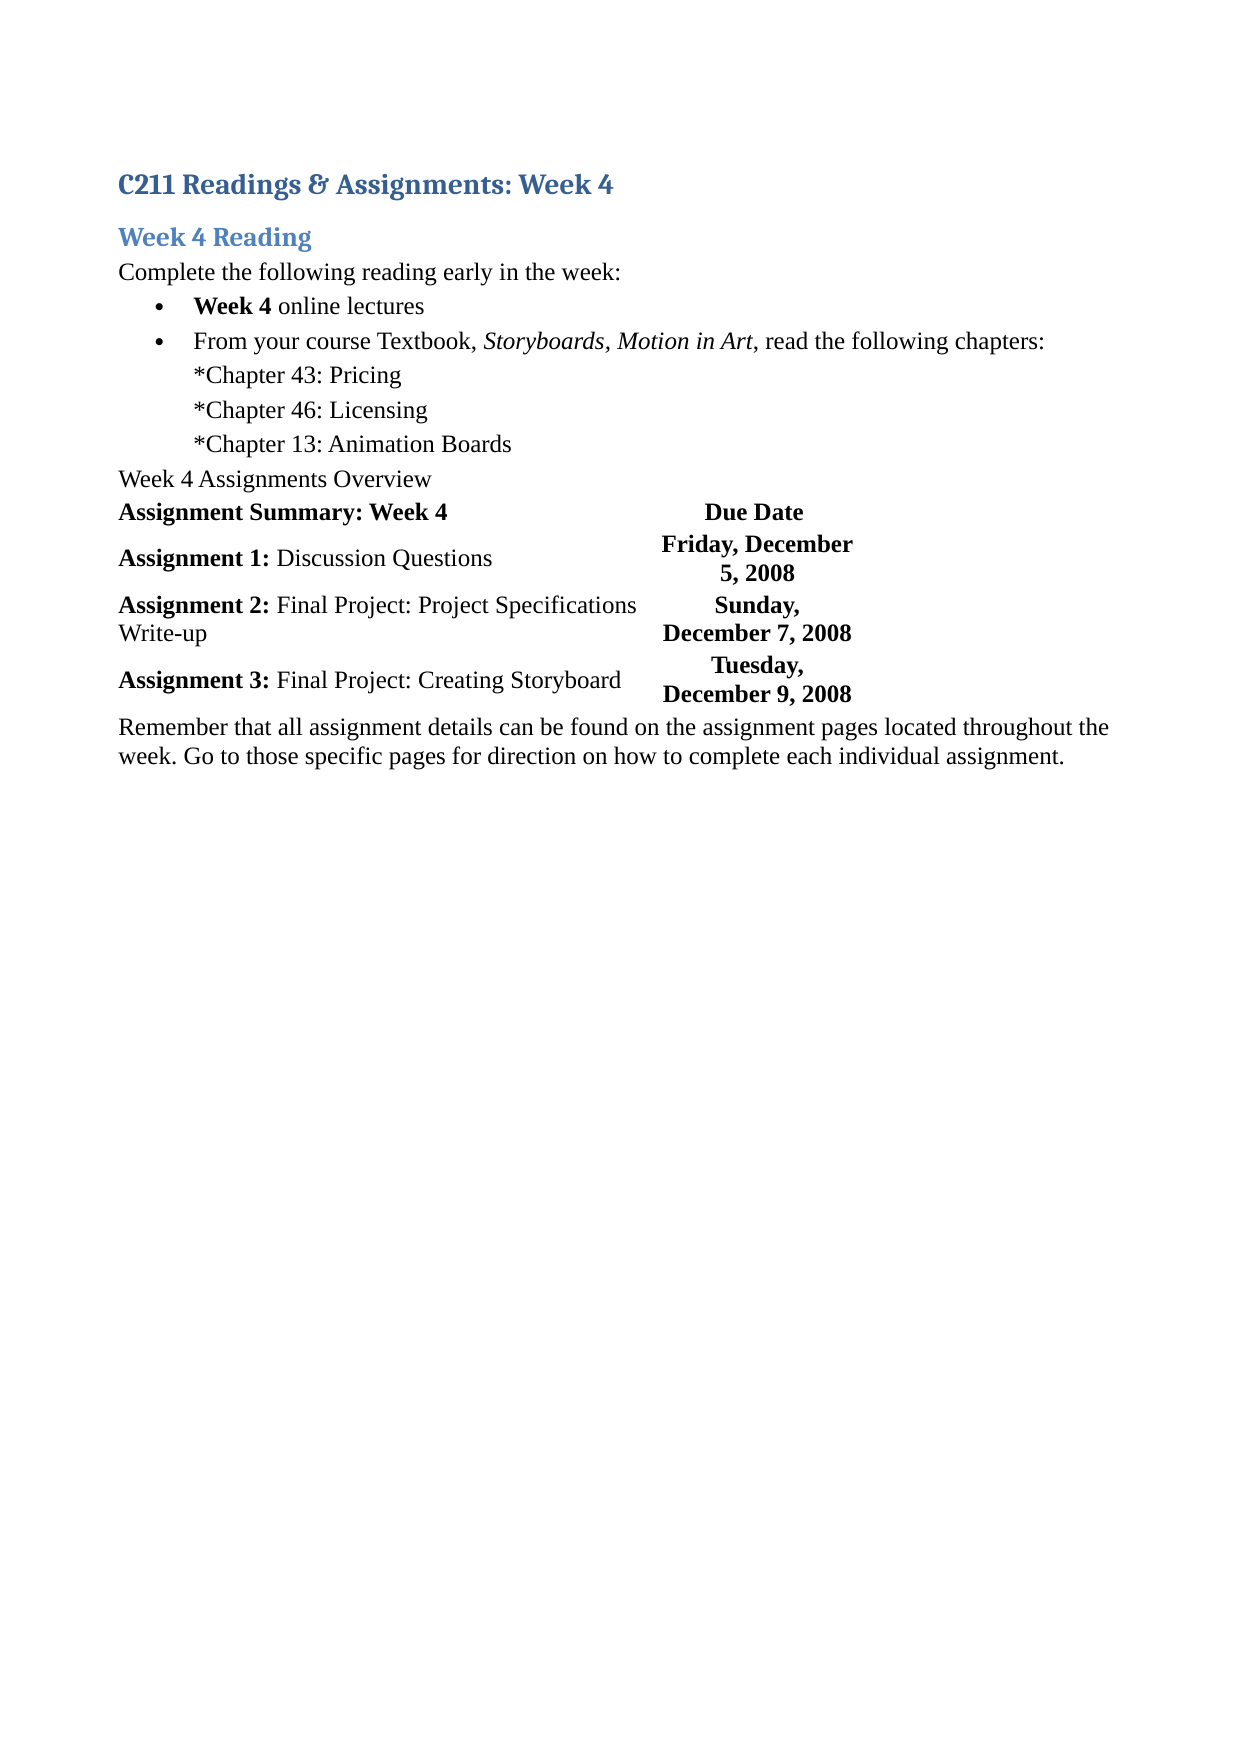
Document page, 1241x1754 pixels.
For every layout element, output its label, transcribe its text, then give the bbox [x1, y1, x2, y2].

text *Chapter 43: Pricing [193, 360, 1122, 389]
subtitle C211 Readings & Assignments: Week 4 [118, 168, 1122, 202]
table_cell Assignment 2: Final Project: Project Specifications Write-up [117, 588, 657, 649]
list Week 4 online lectures [156, 291, 1122, 320]
table_header Assignment Summary: Week 4 [117, 496, 657, 528]
subtitle Week 4 Reading [118, 222, 1122, 254]
table_header Due Date [657, 496, 857, 528]
table_cell Sunday, December 7, 2008 [657, 588, 857, 649]
table_cell Assignment 1: Discussion Questions [117, 528, 657, 588]
text *Chapter 13: Animation Boards [193, 429, 1122, 458]
text *Chapter 46: Licensing [193, 395, 1122, 424]
text Week 4 Assignments Overview [118, 464, 1122, 493]
table_cell Assignment 3: Final Project: Creating Storyboard [117, 649, 657, 709]
text Remember that all assignment details can be found on the assignment pages located throughout the week. Go to those specific pages for direction on how to complete each individual assignment. [118, 712, 1122, 770]
table_cell Friday, December 5, 2008 [657, 528, 857, 588]
table_cell Tuesday, December 9, 2008 [657, 649, 857, 709]
list From your course Textbook, Storyboards, Motion in Art, read the following chapters: [156, 326, 1122, 354]
text Complete the following reading early in the week: [118, 257, 1122, 285]
